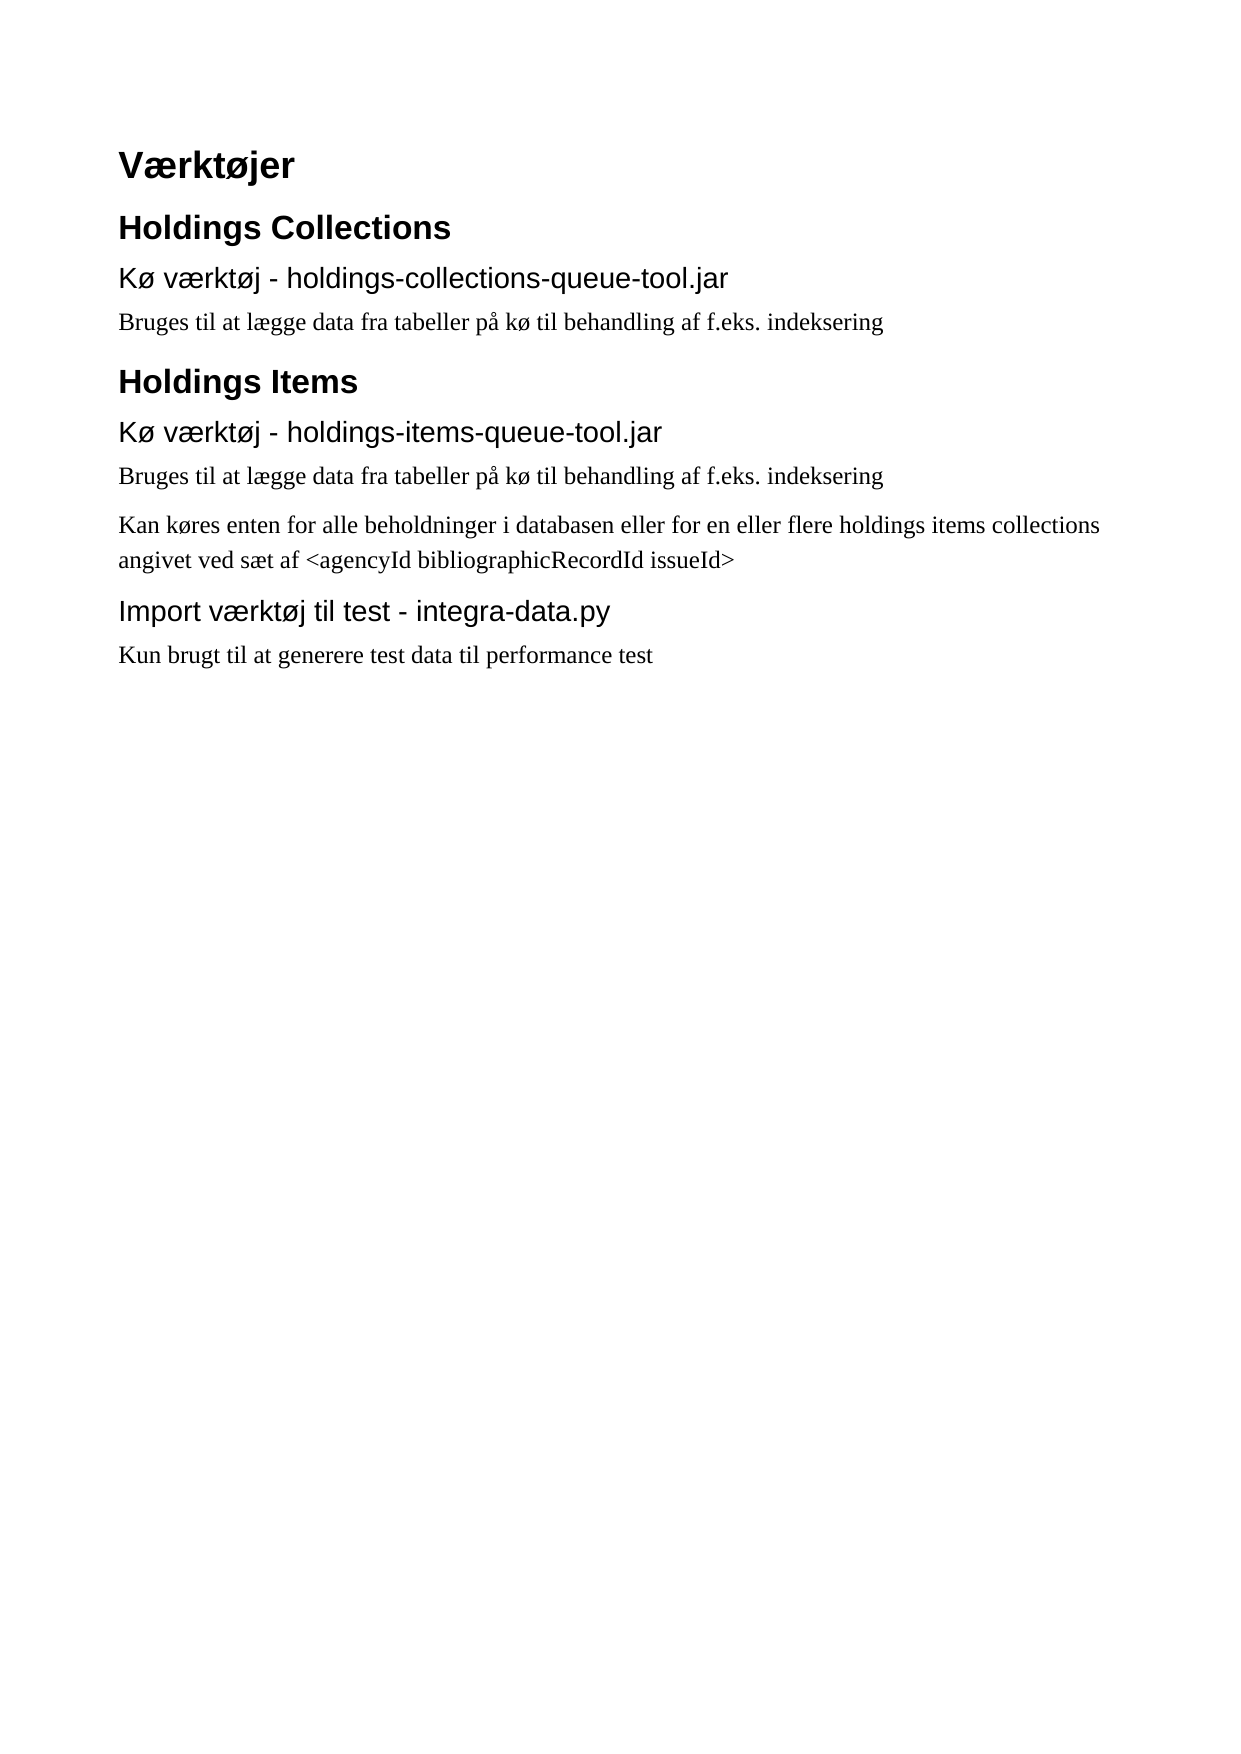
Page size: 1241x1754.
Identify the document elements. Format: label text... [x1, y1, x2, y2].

subtitle Kø værktøj - holdings-items-queue-tool.jar [118, 415, 1122, 449]
text Bruges til at lægge data fra tabeller på kø til behandling af f.eks. indeksering [118, 461, 1122, 490]
subtitle Kø værktøj - holdings-collections-queue-tool.jar [118, 261, 1122, 294]
text Kun brugt til at generere test data til performance test [118, 640, 1122, 669]
subtitle Holdings Items [118, 362, 1122, 401]
subtitle Værktøjer [118, 143, 1122, 187]
text Kan køres enten for alle beholdninger i databasen eller for en eller flere holdings items collections angivet ved sæt af <agencyId bibliographicRecordId issueId> [118, 511, 1122, 574]
text Bruges til at lægge data fra tabeller på kø til behandling af f.eks. indeksering [118, 307, 1122, 336]
subtitle Import værktøj til test - integra-data.py [118, 594, 1122, 628]
subtitle Holdings Collections [118, 208, 1122, 246]
